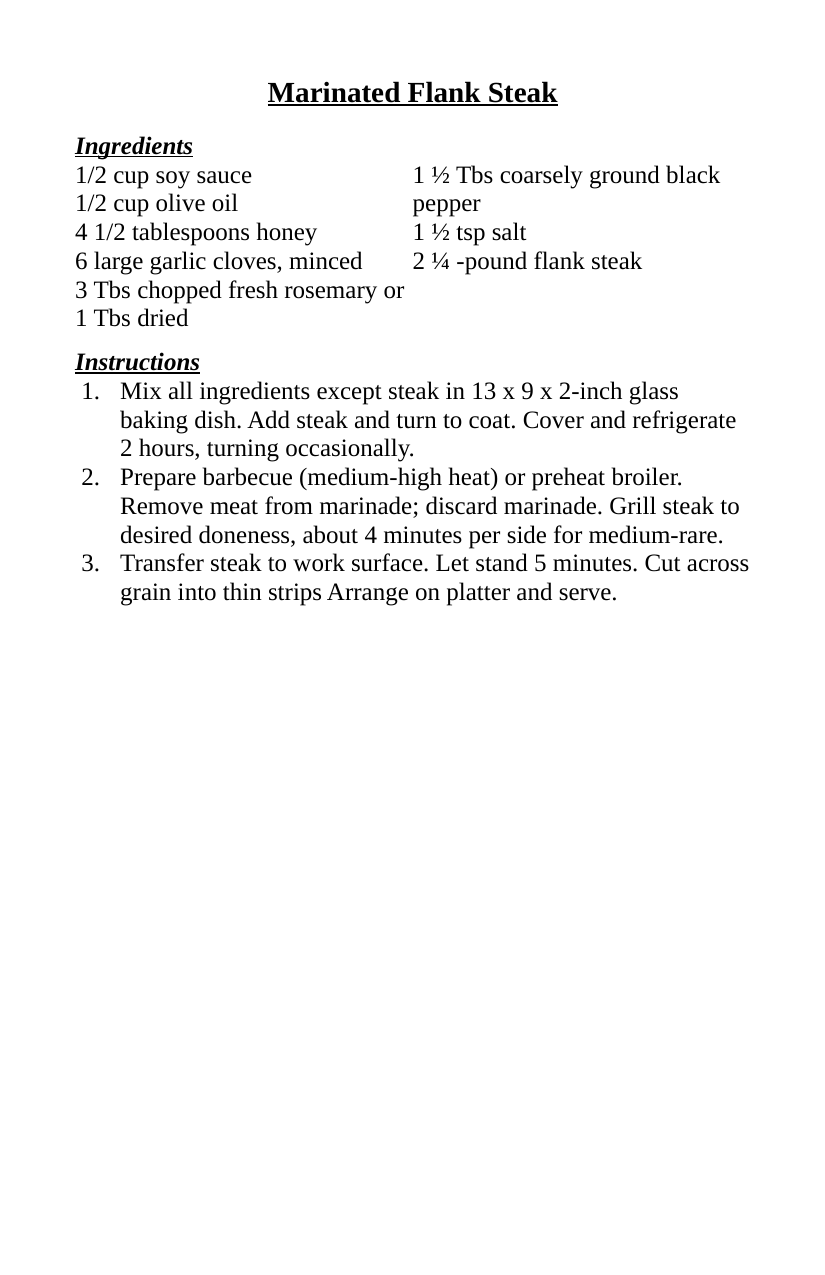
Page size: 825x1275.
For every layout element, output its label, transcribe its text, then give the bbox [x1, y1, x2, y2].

text 2 ¼ -pound flank steak [412, 246, 750, 275]
list Transfer steak to work surface. Let stand 5 minutes. Cut across grain into thin strips Arrange on platter and serve. [75, 548, 750, 606]
text 1 ½ Tbs coarsely ground black pepper [412, 160, 750, 217]
text 1 ½ tsp salt [412, 217, 750, 246]
list Mix all ingredients except steak in 13 x 9 x 2-inch glass baking dish. Add steak and turn to coat. Cover and refrigerate 2 hours, turning occasionally. [75, 376, 750, 462]
subtitle Instructions [75, 347, 750, 376]
subtitle Ingredients [75, 131, 750, 160]
subtitle Marinated Flank Steak [75, 75, 750, 108]
text 3 Tbs chopped fresh rosemary or 1 Tbs dried [75, 275, 412, 332]
text 1/2 cup olive oil [75, 188, 412, 217]
text 6 large garlic cloves, minced [75, 246, 412, 275]
text 4 1/2 tablespoons honey [75, 217, 412, 246]
text 1/2 cup soy sauce [75, 160, 412, 188]
list Prepare barbecue (medium-high heat) or preheat broiler. Remove meat from marinade; discard marinade. Grill steak to desired doneness, about 4 minutes per side for medium-rare. [75, 462, 750, 548]
